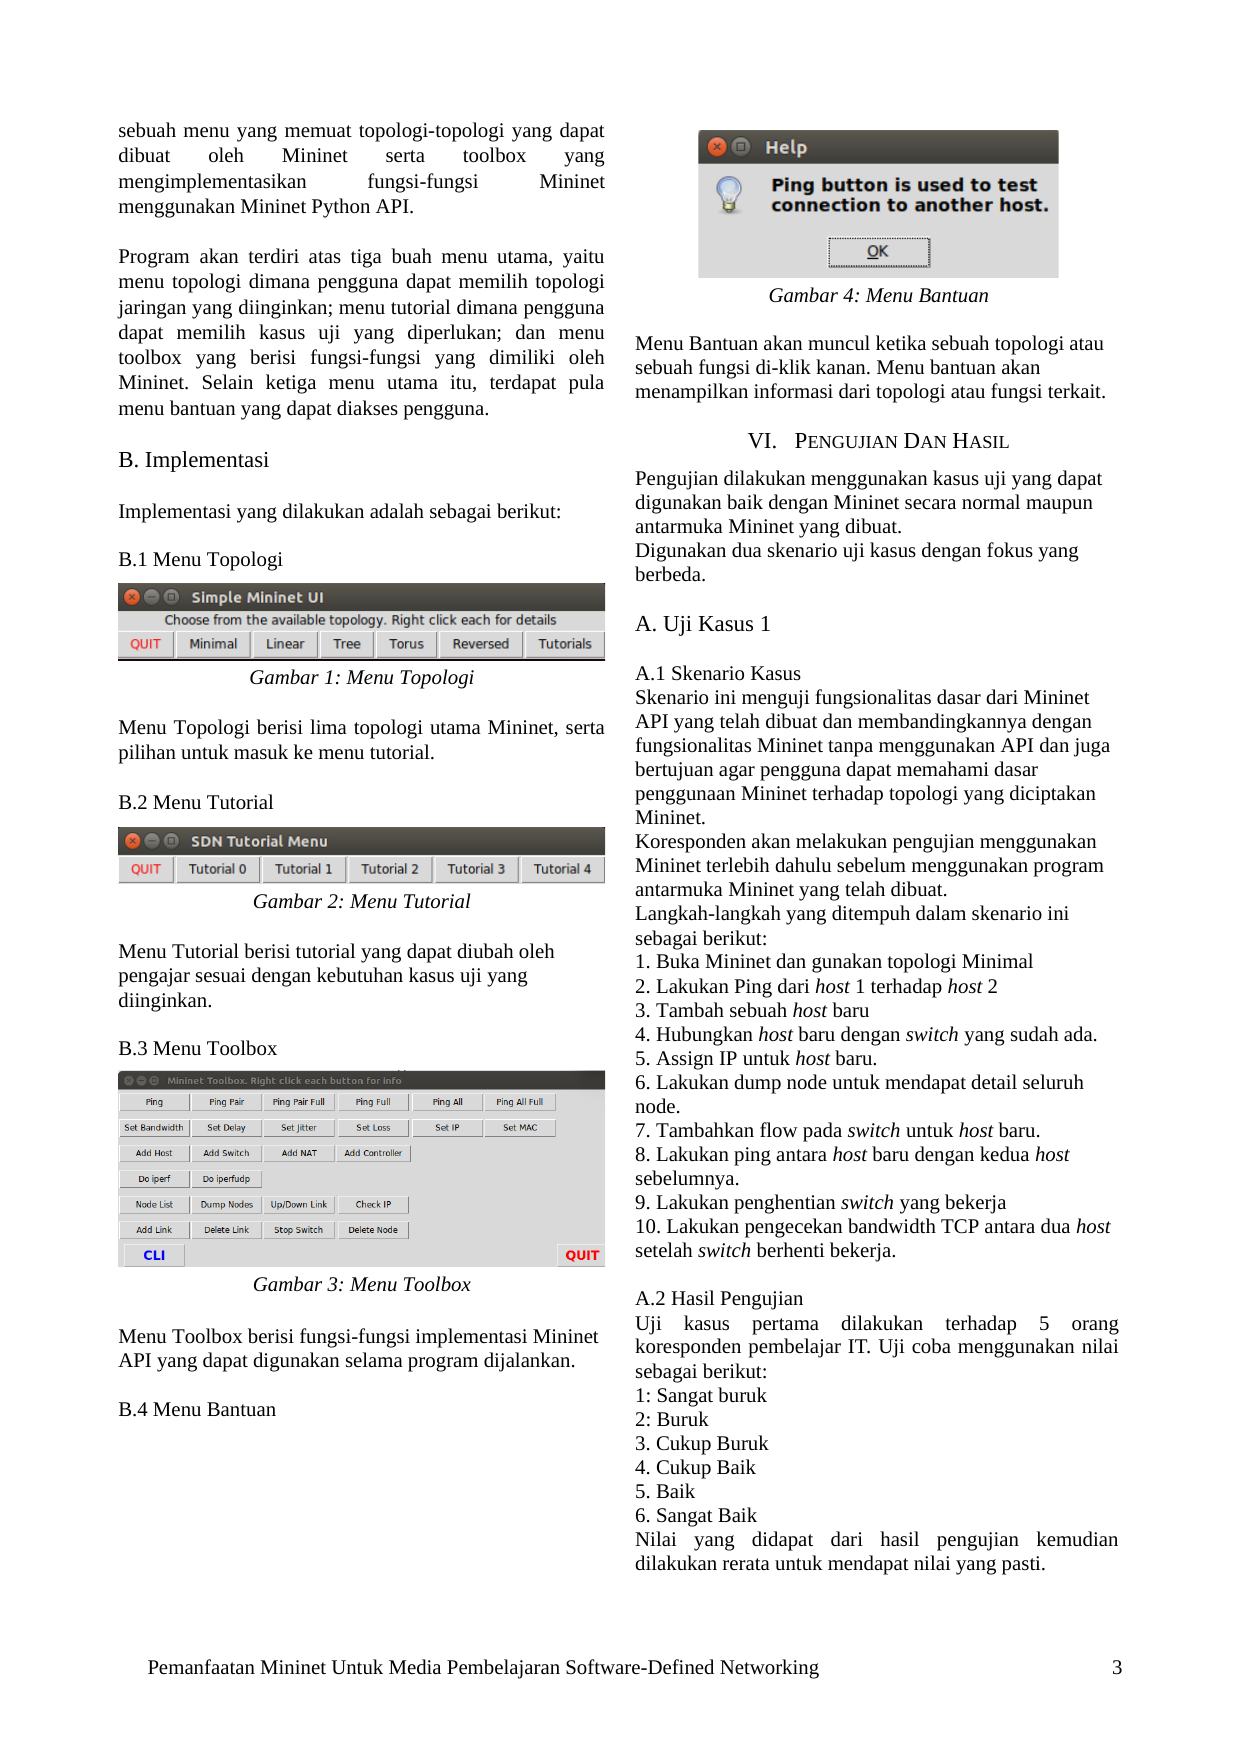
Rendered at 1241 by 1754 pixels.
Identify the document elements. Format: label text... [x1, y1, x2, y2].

text sebuah menu yang memuat topologi-topologi yang dapat dibuat oleh Mininet serta toolbox yang mengimplementasikan fungsi-fungsi Mininet menggunakan Mininet Python API. [118, 118, 605, 218]
text Digunakan dua skenario uji kasus dengan fokus yang berbeda. [635, 538, 1119, 586]
text Menu Topologi berisi lima topologi utama Mininet, serta pilihan untuk masuk ke menu tutorial. [118, 714, 605, 764]
text Skenario ini menguji fungsionalitas dasar dari Mininet API yang telah dibuat dan membandingkannya dengan fungsionalitas Mininet tanpa menggunakan API dan juga bertujuan agar pengguna dapat memahami dasar penggunaan Mininet terhadap topologi yang diciptakan Mininet. [635, 685, 1119, 829]
picture [698, 130, 1059, 278]
text 7. Tambahkan flow pada switch untuk host baru. [635, 1118, 1119, 1142]
text A.1 Skenario Kasus [635, 661, 1119, 685]
text B.1 Menu Topologi [118, 547, 605, 571]
text Gambar 3: Menu Toolbox [118, 1267, 605, 1296]
text Program akan terdiri atas tiga buah menu utama, yaitu menu topologi dimana pengguna dapat memilih topologi jaringan yang diinginkan; menu tutorial dimana pengguna dapat memilih kasus uji yang diperlukan; dan menu toolbox yang berisi fungsi-fungsi yang dimiliki oleh Mininet. Selain ketiga menu utama itu, terdapat pula menu bantuan yang dapat diakses pengguna. [118, 244, 605, 419]
text Menu Tutorial berisi tutorial yang dapat diubah oleh pengajar sesuai dengan kebutuhan kasus uji yang diinginkan. B.3 Menu Toolbox [118, 939, 605, 1070]
text A. Uji Kasus 1 [635, 610, 1119, 637]
picture [118, 827, 606, 884]
text Koresponden akan melakukan pengujian menggunakan Mininet terlebih dahulu sebelum menggunakan program antarmuka Mininet yang telah dibuat. [635, 829, 1119, 901]
text B. Implementasi [118, 446, 605, 472]
text Pengujian dilakukan menggunakan kasus uji yang dapat digunakan baik dengan Mininet secara normal maupun antarmuka Mininet yang dibuat. [635, 466, 1122, 538]
text 4. Cukup Baik [635, 1455, 1119, 1479]
text 6. Lakukan dump node untuk mendapat detail seluruh node. [635, 1070, 1119, 1118]
text Implementasi yang dilakukan adalah sebagai berikut: [118, 498, 605, 523]
text 10. Lakukan pengecekan bandwidth TCP antara dua host setelah switch berhenti bekerja. [635, 1214, 1119, 1262]
picture [118, 1070, 606, 1267]
text Gambar 2: Menu Tutorial [118, 884, 605, 913]
text B.2 Menu Tutorial [118, 790, 605, 814]
text Menu Toolbox berisi fungsi-fungsi implementasi Mininet API yang dapat digunakan selama program dijalankan. [118, 1324, 605, 1372]
text Gambar 4: Menu Bantuan [698, 278, 1059, 307]
subtitle VI. Pengujian Dan Hasil [635, 427, 1122, 453]
picture [118, 583, 606, 661]
text 1: Sangat buruk [635, 1383, 1119, 1407]
text 5. Baik [635, 1479, 1119, 1503]
text Gambar 1: Menu Topologi [118, 661, 605, 689]
text 6. Sangat Baik [635, 1503, 1119, 1527]
text 9. Lakukan penghentian switch yang bekerja [635, 1190, 1119, 1214]
text 2: Buruk [635, 1407, 1119, 1431]
text 3. Tambah sebuah host baru [635, 998, 1119, 1022]
text 3. Cukup Buruk [635, 1431, 1119, 1455]
text 2. Lakukan Ping dari host 1 terhadap host 2 [635, 973, 1119, 998]
text Langkah-langkah yang ditempuh dalam skenario ini sebagai berikut: [635, 901, 1119, 949]
text Nilai yang didapat dari hasil pengujian kemudian dilakukan rerata untuk mendapat nilai yang pasti. [635, 1527, 1119, 1575]
text Menu Bantuan akan muncul ketika sebuah topologi atau sebuah fungsi di-klik kanan. Menu bantuan akan menampilkan informasi dari topologi atau fungsi terkait. [635, 331, 1122, 403]
text A.2 Hasil Pengujian [635, 1286, 1119, 1310]
text 1. Buka Mininet dan gunakan topologi Minimal [635, 949, 1119, 973]
text 5. Assign IP untuk host baru. [635, 1046, 1119, 1070]
text 8. Lakukan ping antara host baru dengan kedua host sebelumnya. [635, 1142, 1119, 1190]
text B.4 Menu Bantuan [118, 1397, 605, 1421]
text Uji kasus pertama dilakukan terhadap 5 orang koresponden pembelajar IT. Uji coba menggunakan nilai sebagai berikut: [635, 1310, 1119, 1383]
text 4. Hubungkan host baru dengan switch yang sudah ada. [635, 1022, 1119, 1046]
